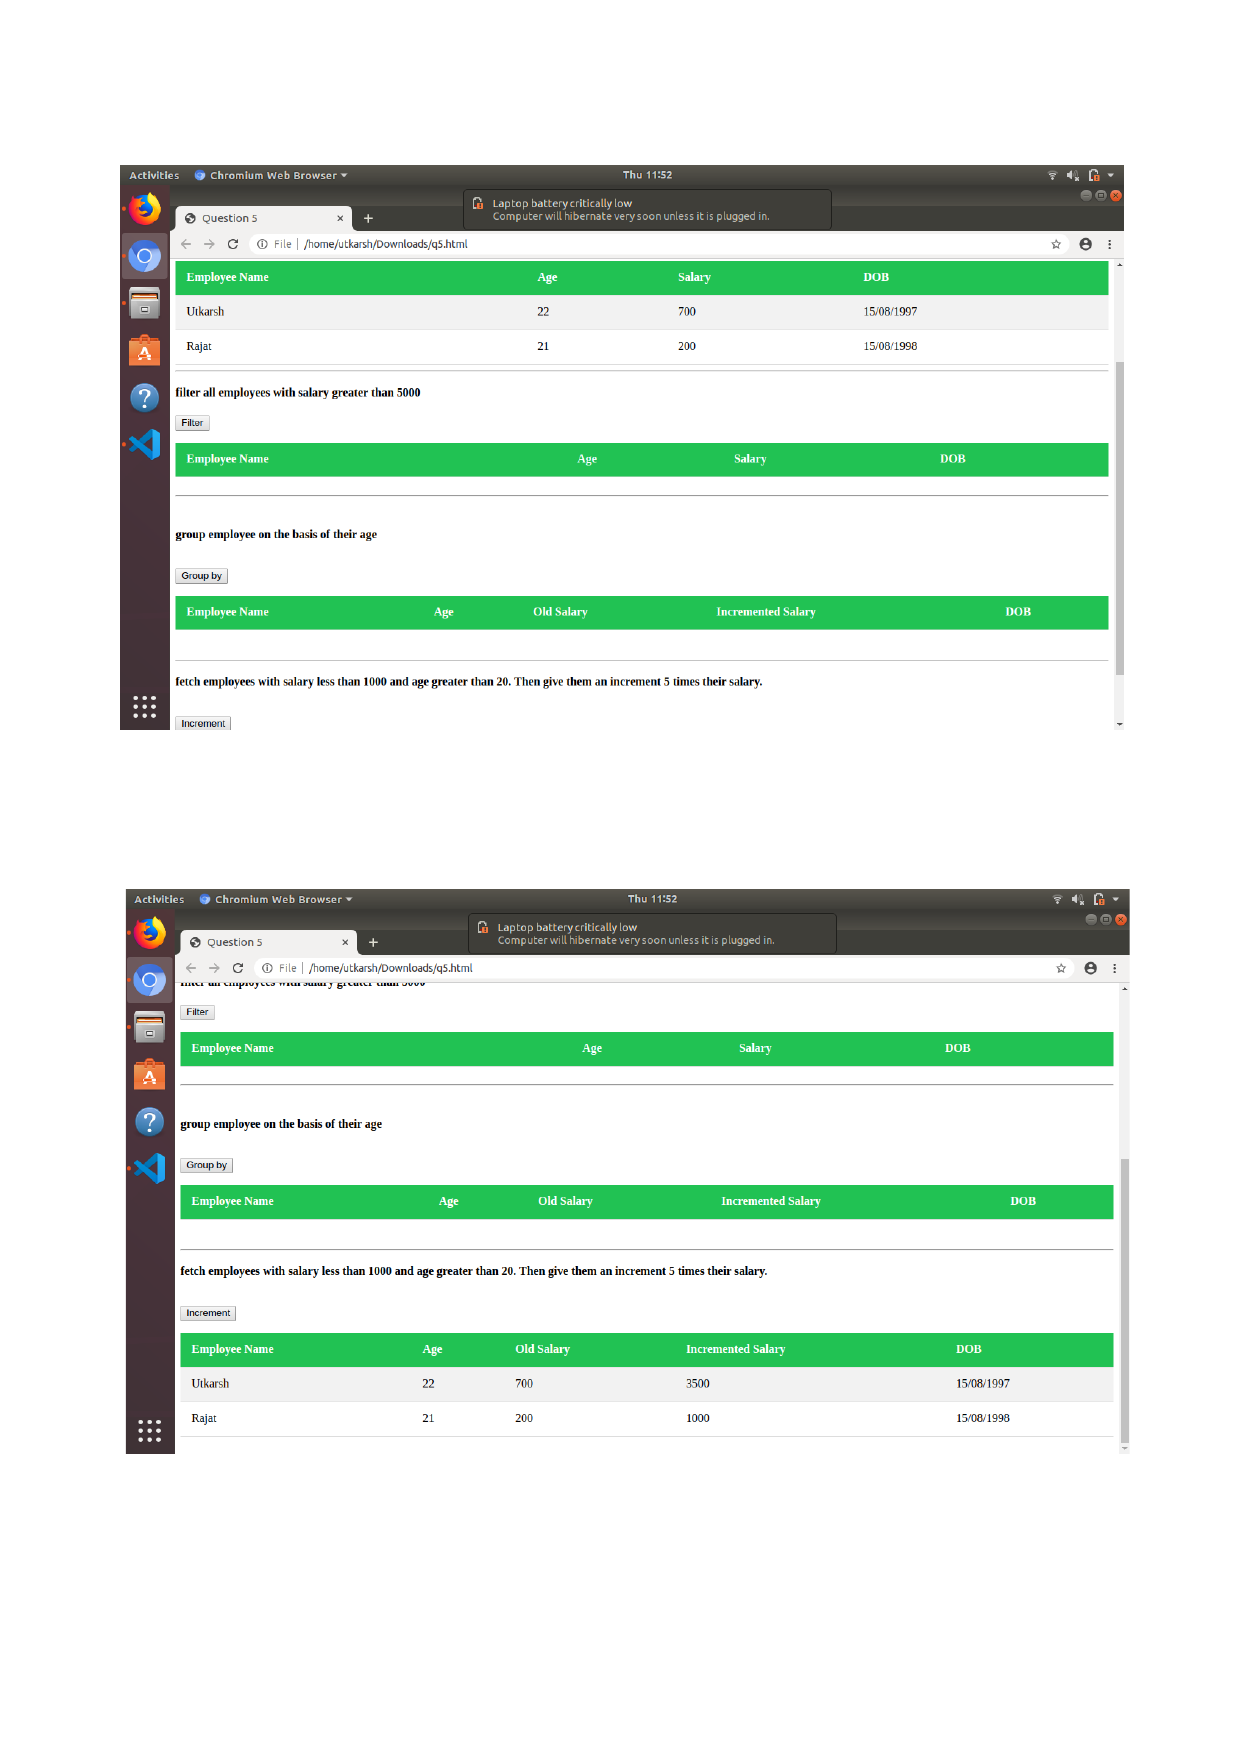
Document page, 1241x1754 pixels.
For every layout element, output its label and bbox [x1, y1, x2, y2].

picture [120, 165, 1124, 730]
picture [125, 889, 1130, 1454]
